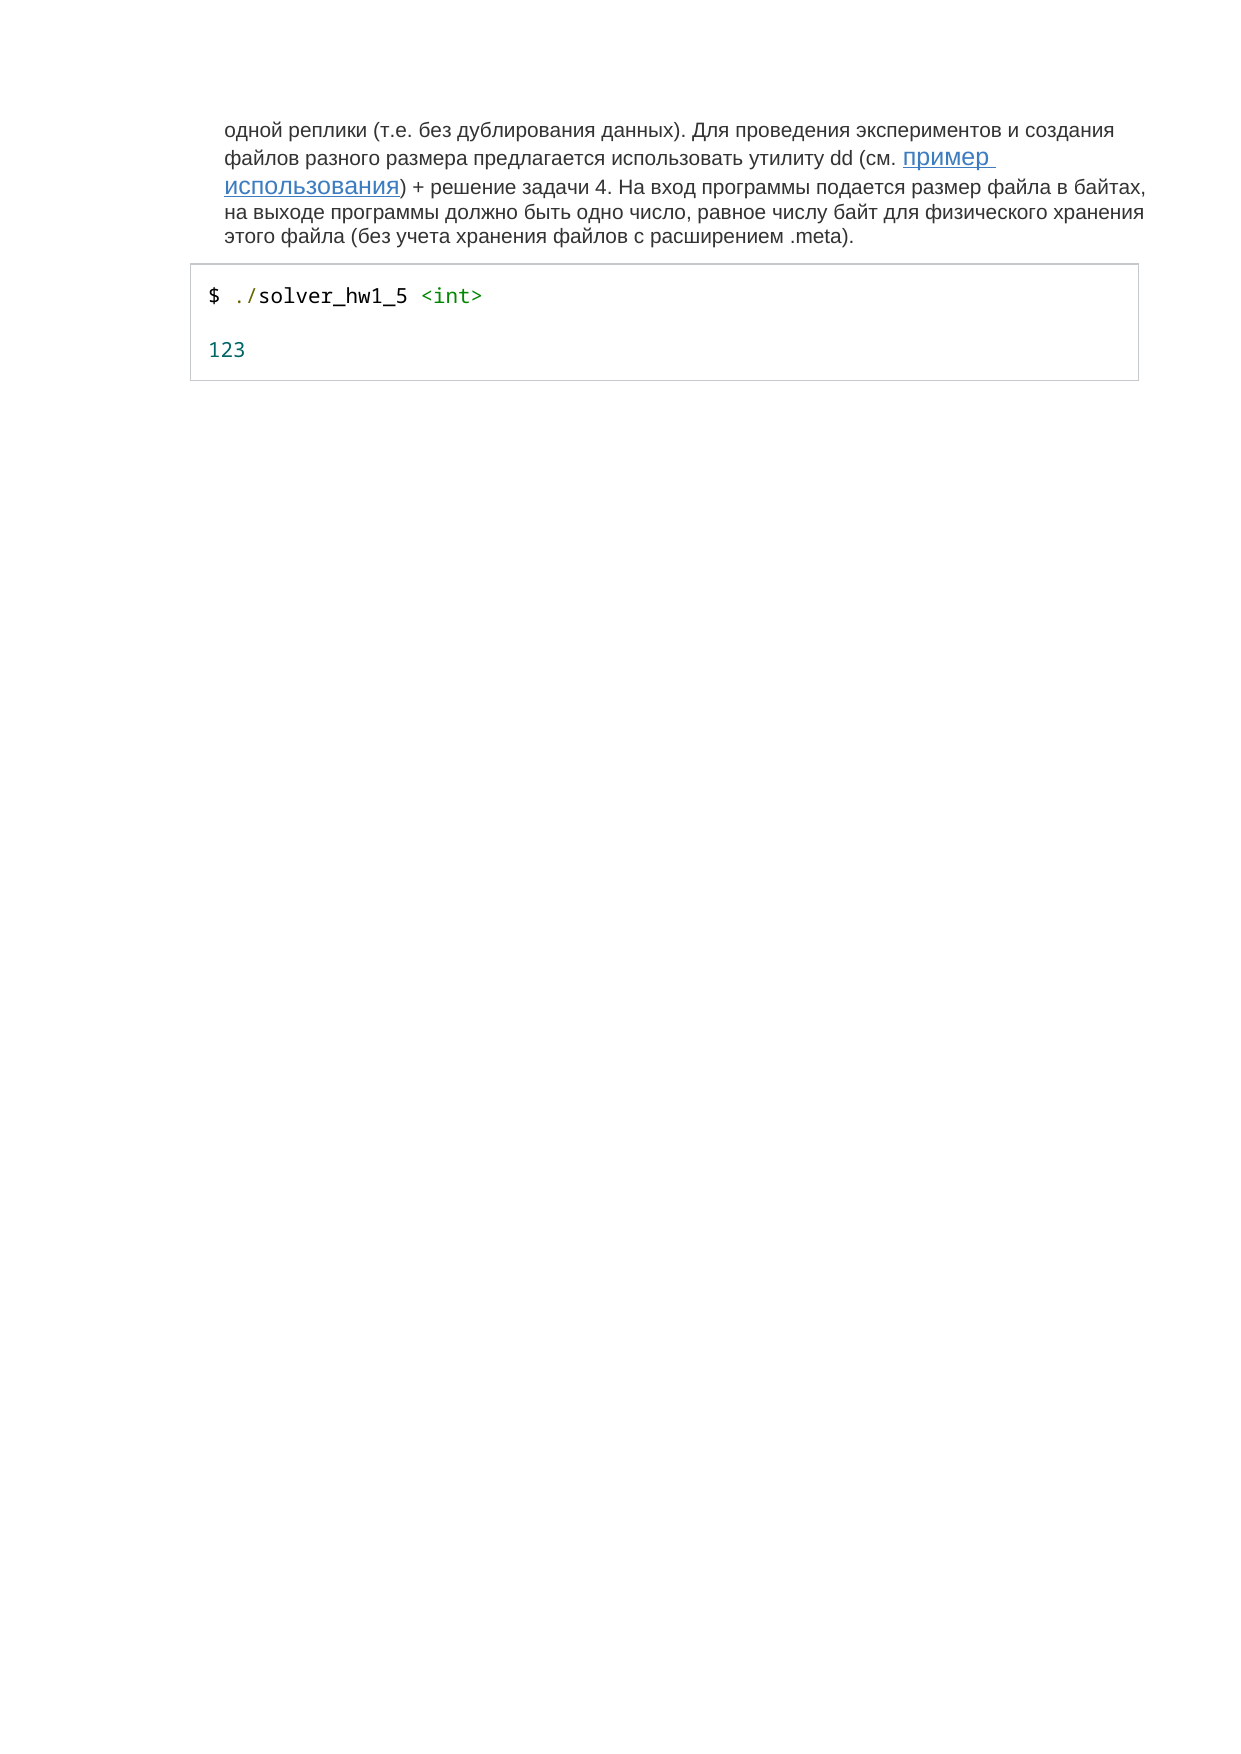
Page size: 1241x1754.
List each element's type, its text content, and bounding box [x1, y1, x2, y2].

text 123 [191, 317, 1138, 380]
text $ ./solver_hw1_5 <int> [191, 265, 1138, 310]
list одной реплики (т.е. без дублирования данных). Для проведения экспериментов и создания файлов разного размера предлагается использовать утилиту dd (см. пример использования) + решение задачи 4. На вход программы подается размер файла в байтах, на выходе программы должно быть одно число, равное числу байт для физического хранения этого файла (без учета хранения файлов с расширением .meta). [224, 118, 1152, 247]
